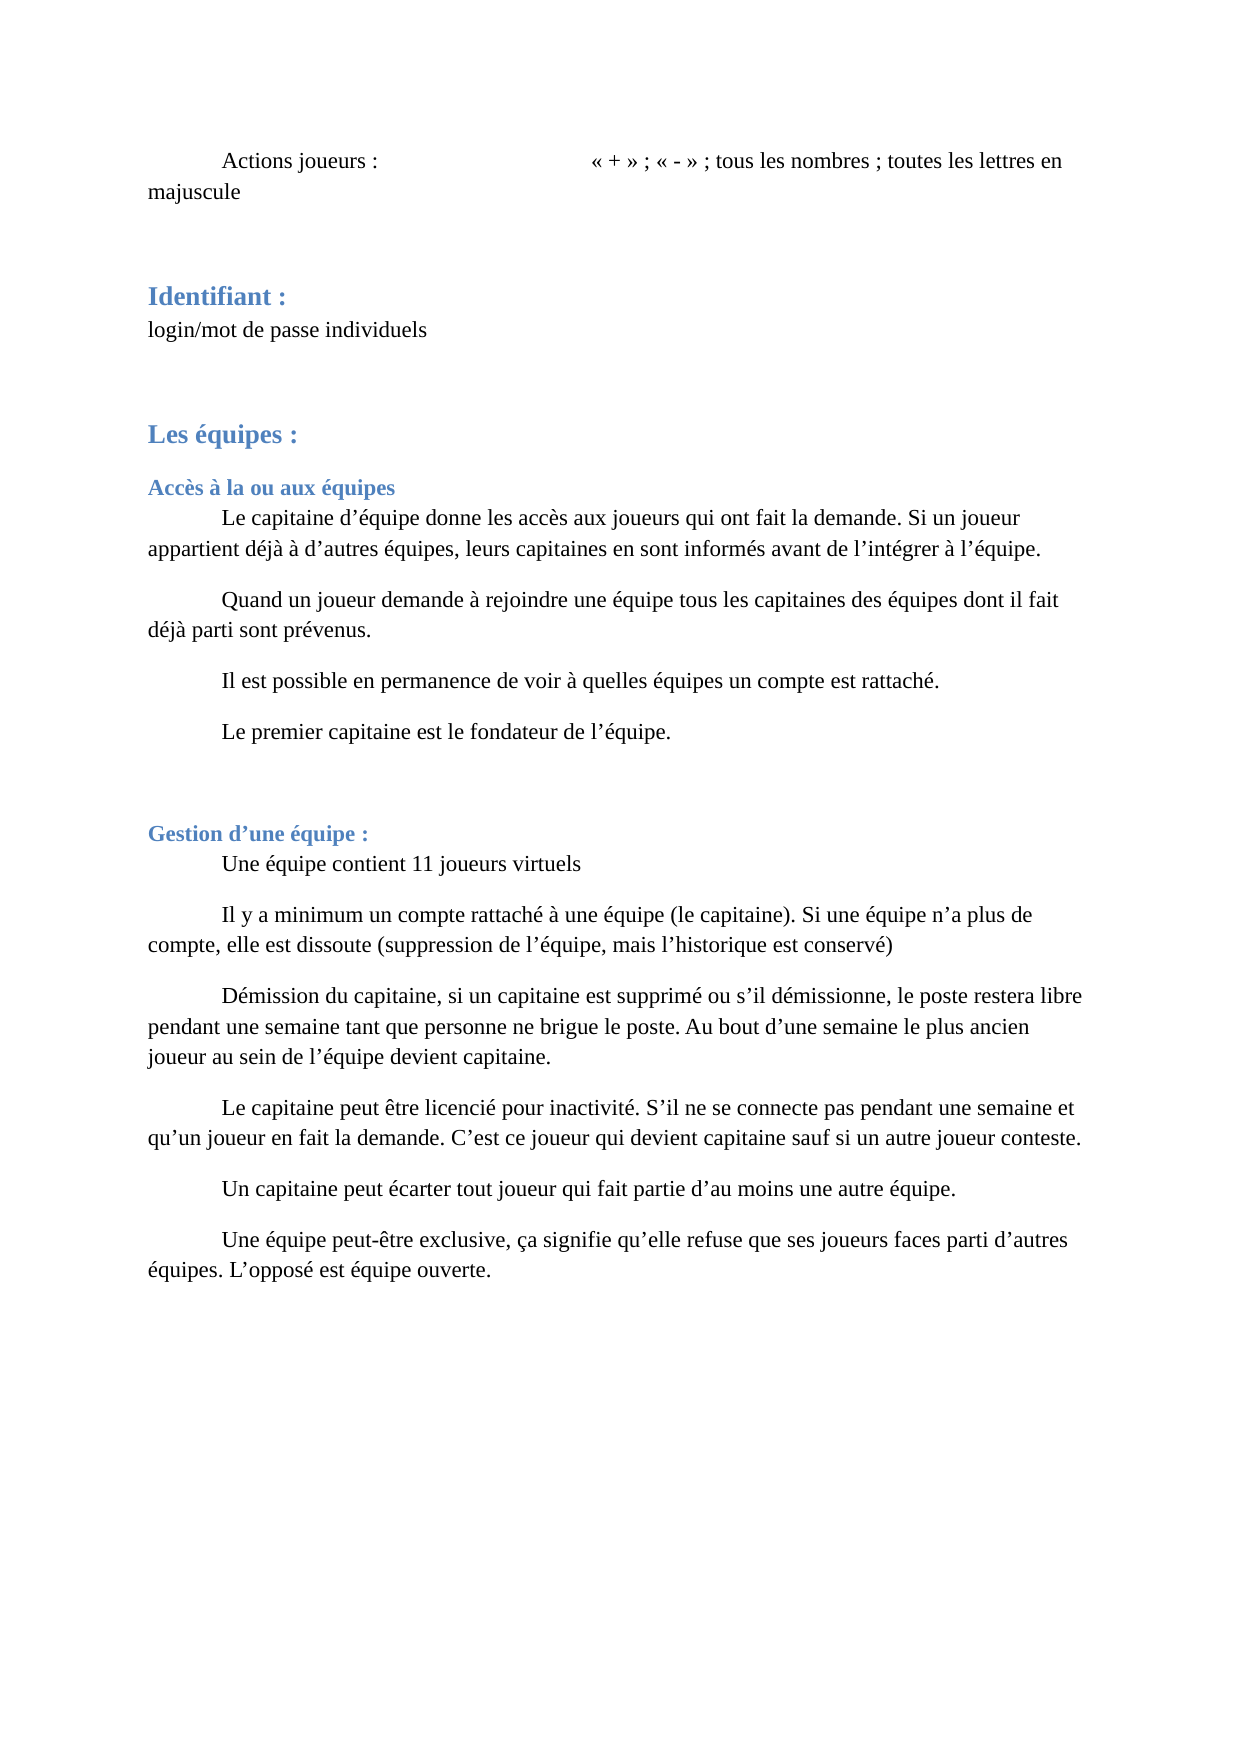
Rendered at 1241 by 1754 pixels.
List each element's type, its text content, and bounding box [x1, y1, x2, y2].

text Démission du capitaine, si un capitaine est supprimé ou s’il démissionne, le poste restera libre pendant une semaine tant que personne ne brigue le poste. Au bout d’une semaine le plus ancien joueur au sein de l’équipe devient capitaine. [148, 983, 1092, 1069]
text Il y a minimum un compte rattaché à une équipe (le capitaine). Si une équipe n’a plus de compte, elle est dissoute (suppression de l’équipe, mais l’historique est conservé) [148, 901, 1092, 958]
text Une équipe contient 11 joueurs virtuels [148, 850, 1092, 877]
text Actions joueurs : « + » ; « - » ; tous les nombres ; toutes les lettres en majuscule [148, 148, 1092, 204]
text Le capitaine d’équipe donne les accès aux joueurs qui ont fait la demande. Si un joueur appartient déjà à d’autres équipes, leurs capitaines en sont informés avant de l’intégrer à l’équipe. [148, 504, 1092, 561]
subtitle Accès à la ou aux équipes [148, 474, 1092, 501]
text Un capitaine peut écarter tout joueur qui fait partie d’au moins une autre équipe. [148, 1175, 1092, 1202]
text Quand un joueur demande à rejoindre une équipe tous les capitaines des équipes dont il fait déjà parti sont prévenus. [148, 586, 1092, 642]
text Une équipe peut-être exclusive, ça signifie qu’elle refuse que ses joueurs faces parti d’autres équipes. L’opposé est équipe ouverte. [148, 1226, 1092, 1283]
subtitle Les équipes : [148, 418, 1092, 449]
text login/mot de passe individuels [148, 316, 1092, 342]
text Le premier capitaine est le fondateur de l’équipe. [148, 718, 1092, 744]
subtitle Identifiant : [148, 280, 1092, 311]
text Le capitaine peut être licencié pour inactivité. S’il ne se connecte pas pendant une semaine et qu’un joueur en fait la demande. C’est ce joueur qui devient capitaine sauf si un autre joueur conteste. [148, 1094, 1092, 1151]
subtitle Gestion d’une équipe : [148, 820, 1092, 846]
text Il est possible en permanence de voir à quelles équipes un compte est rattaché. [148, 667, 1092, 693]
